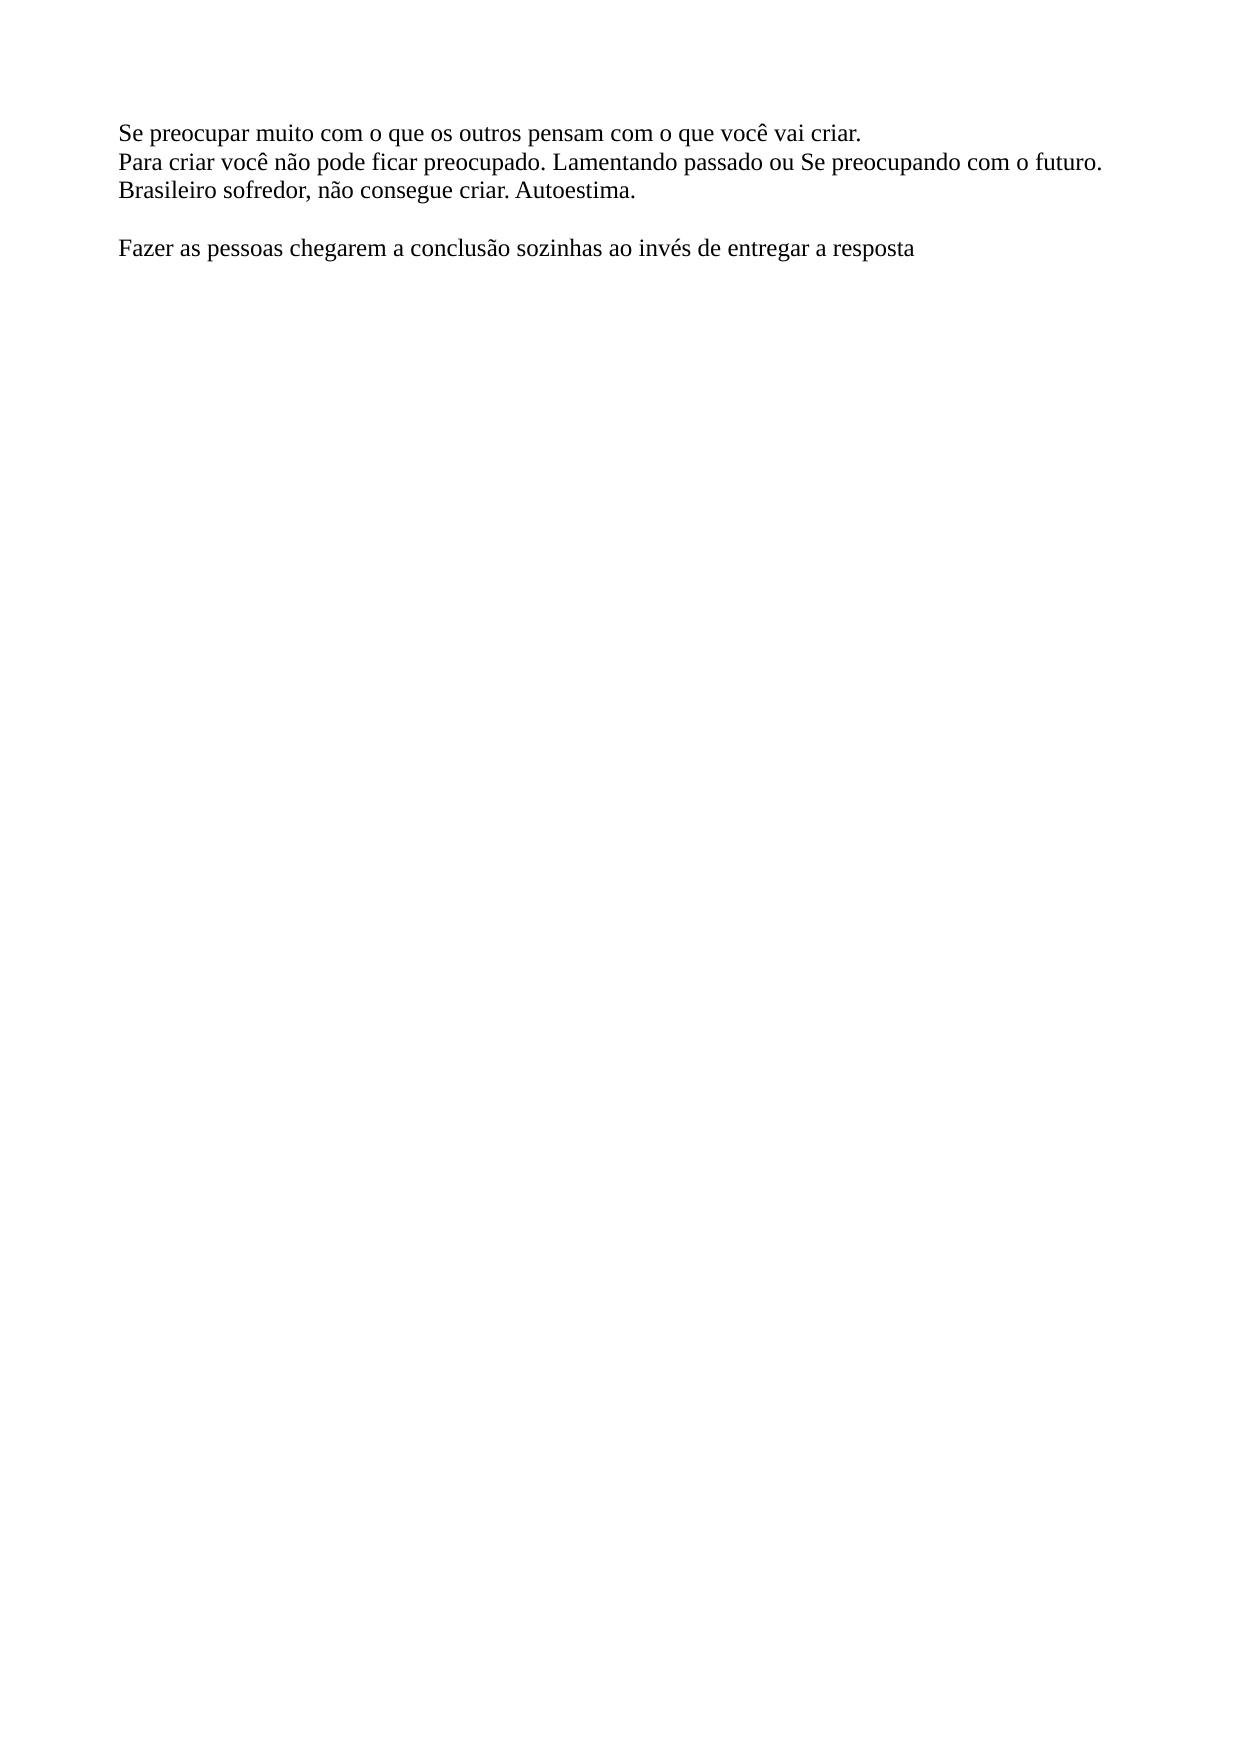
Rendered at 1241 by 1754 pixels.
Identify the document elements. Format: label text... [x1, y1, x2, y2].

text Se preocupar muito com o que os outros pensam com o que você vai criar. [118, 118, 1122, 147]
text Brasileiro sofredor, não consegue criar. Autoestima. [118, 176, 1122, 204]
text Fazer as pessoas chegarem a conclusão sozinhas ao invés de entregar a resposta [118, 233, 1122, 262]
text Para criar você não pode ficar preocupado. Lamentando passado ou Se preocupando com o futuro. [118, 147, 1122, 176]
